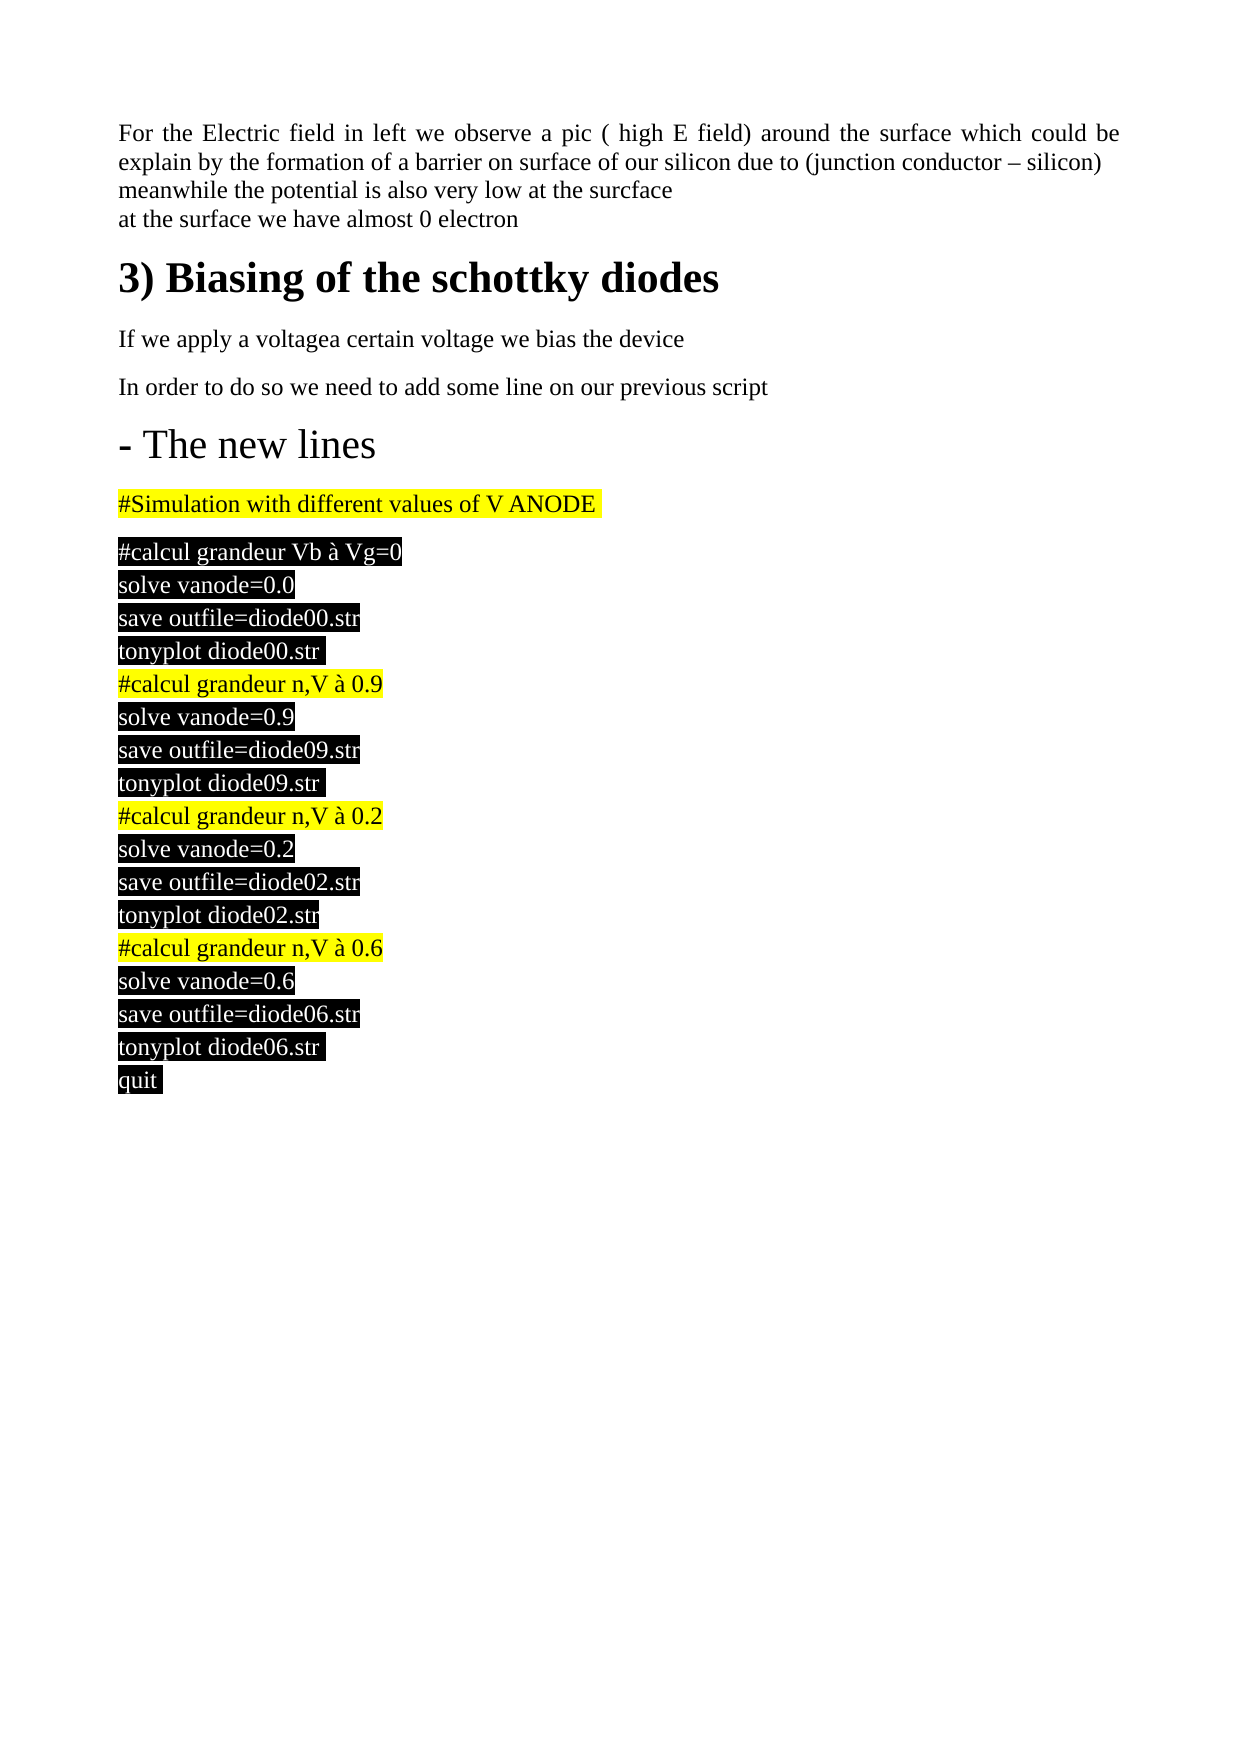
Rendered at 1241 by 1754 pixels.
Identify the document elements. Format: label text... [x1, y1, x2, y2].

text save outfile=diode00.str [118, 603, 1122, 632]
text quit [118, 1065, 1122, 1094]
text #calcul grandeur n,V à 0.6 [118, 933, 1122, 962]
text 3) Biasing of the schottky diodes [118, 252, 1122, 302]
text tonyplot diode09.str [118, 768, 1122, 797]
text at the surface we have almost 0 electron [118, 204, 1122, 233]
text In order to do so we need to add some line on our previous script [118, 372, 1122, 401]
text save outfile=diode02.str [118, 867, 1122, 896]
text #calcul grandeur n,V à 0.9 [118, 669, 1122, 698]
text tonyplot diode02.str [118, 900, 1122, 929]
text solve vanode=0.0 [118, 570, 1122, 599]
text solve vanode=0.6 [118, 966, 1122, 995]
text meanwhile the potential is also very low at the surcface [118, 176, 1122, 204]
text For the Electric field in left we observe a pic ( high E field) around the surface which could be explain by the formation of a barrier on surface of our silicon due to (junction conductor – silicon) [118, 118, 1122, 176]
text #calcul grandeur Vb à Vg=0 [118, 537, 1122, 566]
text solve vanode=0.9 [118, 702, 1122, 731]
text save outfile=diode06.str [118, 999, 1122, 1028]
text If we apply a voltagea certain voltage we bias the device [118, 324, 1122, 353]
text tonyplot diode00.str [118, 636, 1122, 665]
text #calcul grandeur n,V à 0.2 [118, 801, 1122, 830]
text - The new lines [118, 419, 1122, 467]
text solve vanode=0.2 [118, 834, 1122, 863]
text save outfile=diode09.str [118, 735, 1122, 764]
text #Simulation with different values of V ANODE [118, 489, 1122, 518]
text tonyplot diode06.str [118, 1032, 1122, 1061]
